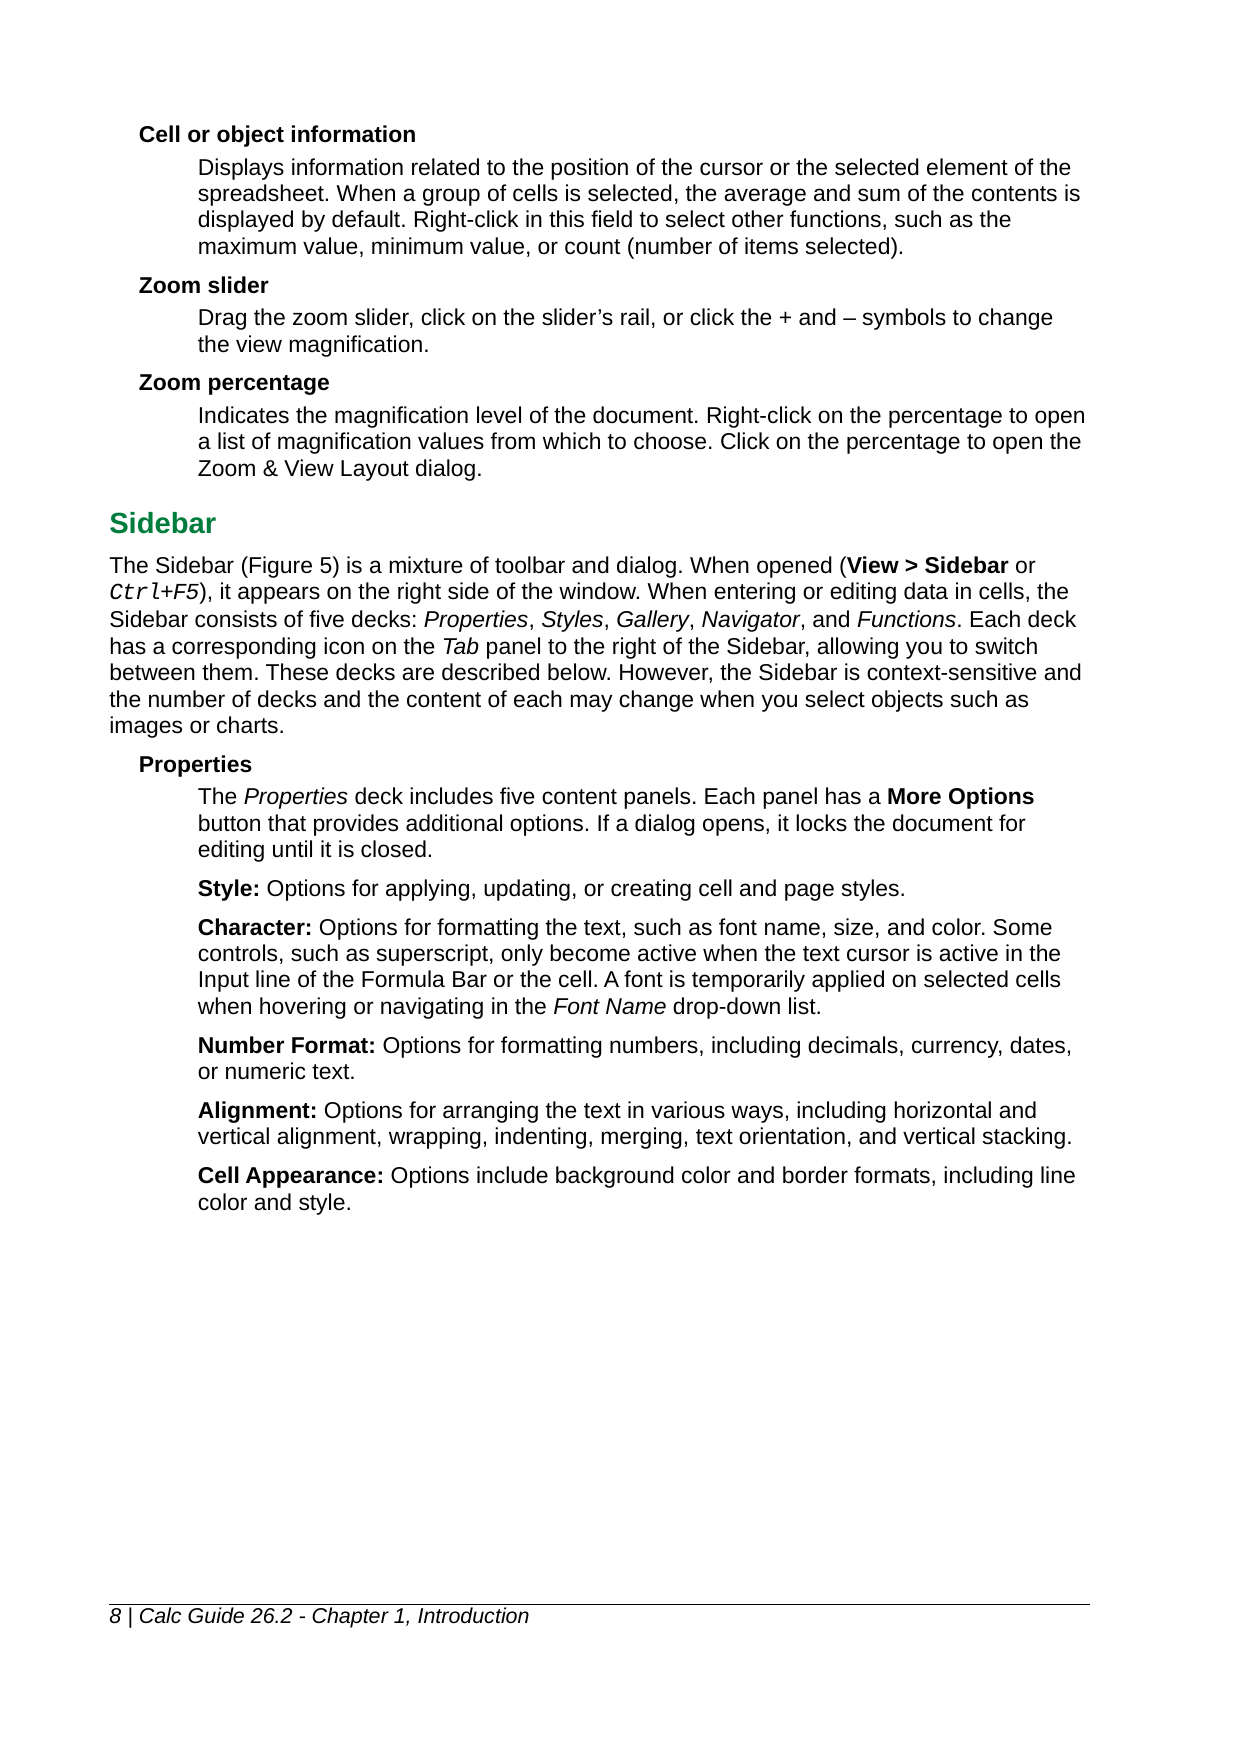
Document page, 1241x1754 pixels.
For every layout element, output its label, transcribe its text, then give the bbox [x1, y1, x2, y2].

text Style: Options for applying, updating, or creating cell and page styles. [198, 875, 1090, 901]
list The Sidebar (Figure 5) is a mixture of toolbar and dialog. When opened (View > Sidebar or Ctrl+F5), it appears on the right side of the window. When entering or editing data in cells, the Sidebar consists of five decks: Properties, Styles, Gallery, Navigator, and Functions. Each deck has a corresponding icon on the Tab panel to the right of the Sidebar, allowing you to switch between them. These decks are described below. However, the Sidebar is context-sensitive and the number of decks and the content of each may change when you select objects such as images or charts. [109, 552, 1090, 738]
subtitle Sidebar [109, 506, 1090, 539]
text Zoom percentage [139, 369, 1090, 396]
text Indicates the magnification level of the document. Right-click on the percentage to open a list of magnification values from which to choose. Click on the percentage to open the Zoom & View Layout dialog. [198, 402, 1090, 481]
text Number Format: Options for formatting numbers, including decimals, currency, dates, or numeric text. [198, 1032, 1090, 1084]
text Character: Options for formatting the text, such as font name, size, and color. Some controls, such as superscript, only become active when the text cursor is active in the Input line of the Formula Bar or the cell. A font is temporarily applied on selected cells when hovering or navigating in the Font Name drop-down list. [198, 914, 1090, 1019]
text The Properties deck includes five content panels. Each panel has a More Options button that provides additional options. If a dialog opens, it locks the document for editing until it is closed. [198, 783, 1090, 862]
text Displays information related to the position of the cursor or the selected element of the spreadsheet. When a group of cells is selected, the average and sum of the contents is displayed by default. Right-click in this field to select other functions, such as the maximum value, minimum value, or count (number of items selected). [198, 154, 1090, 259]
text Zoom slider [139, 272, 1090, 298]
text Properties [139, 751, 1090, 777]
text Alignment: Options for arranging the text in various ways, including horizontal and vertical alignment, wrapping, indenting, merging, text orientation, and vertical stacking. [198, 1097, 1090, 1149]
text Drag the zoom slider, click on the slider’s rail, or click the + and – symbols to change the view magnification. [198, 304, 1090, 357]
text Cell or object information [139, 121, 1090, 147]
text Cell Appearance: Options include background color and border formats, including line color and style. [198, 1162, 1090, 1215]
